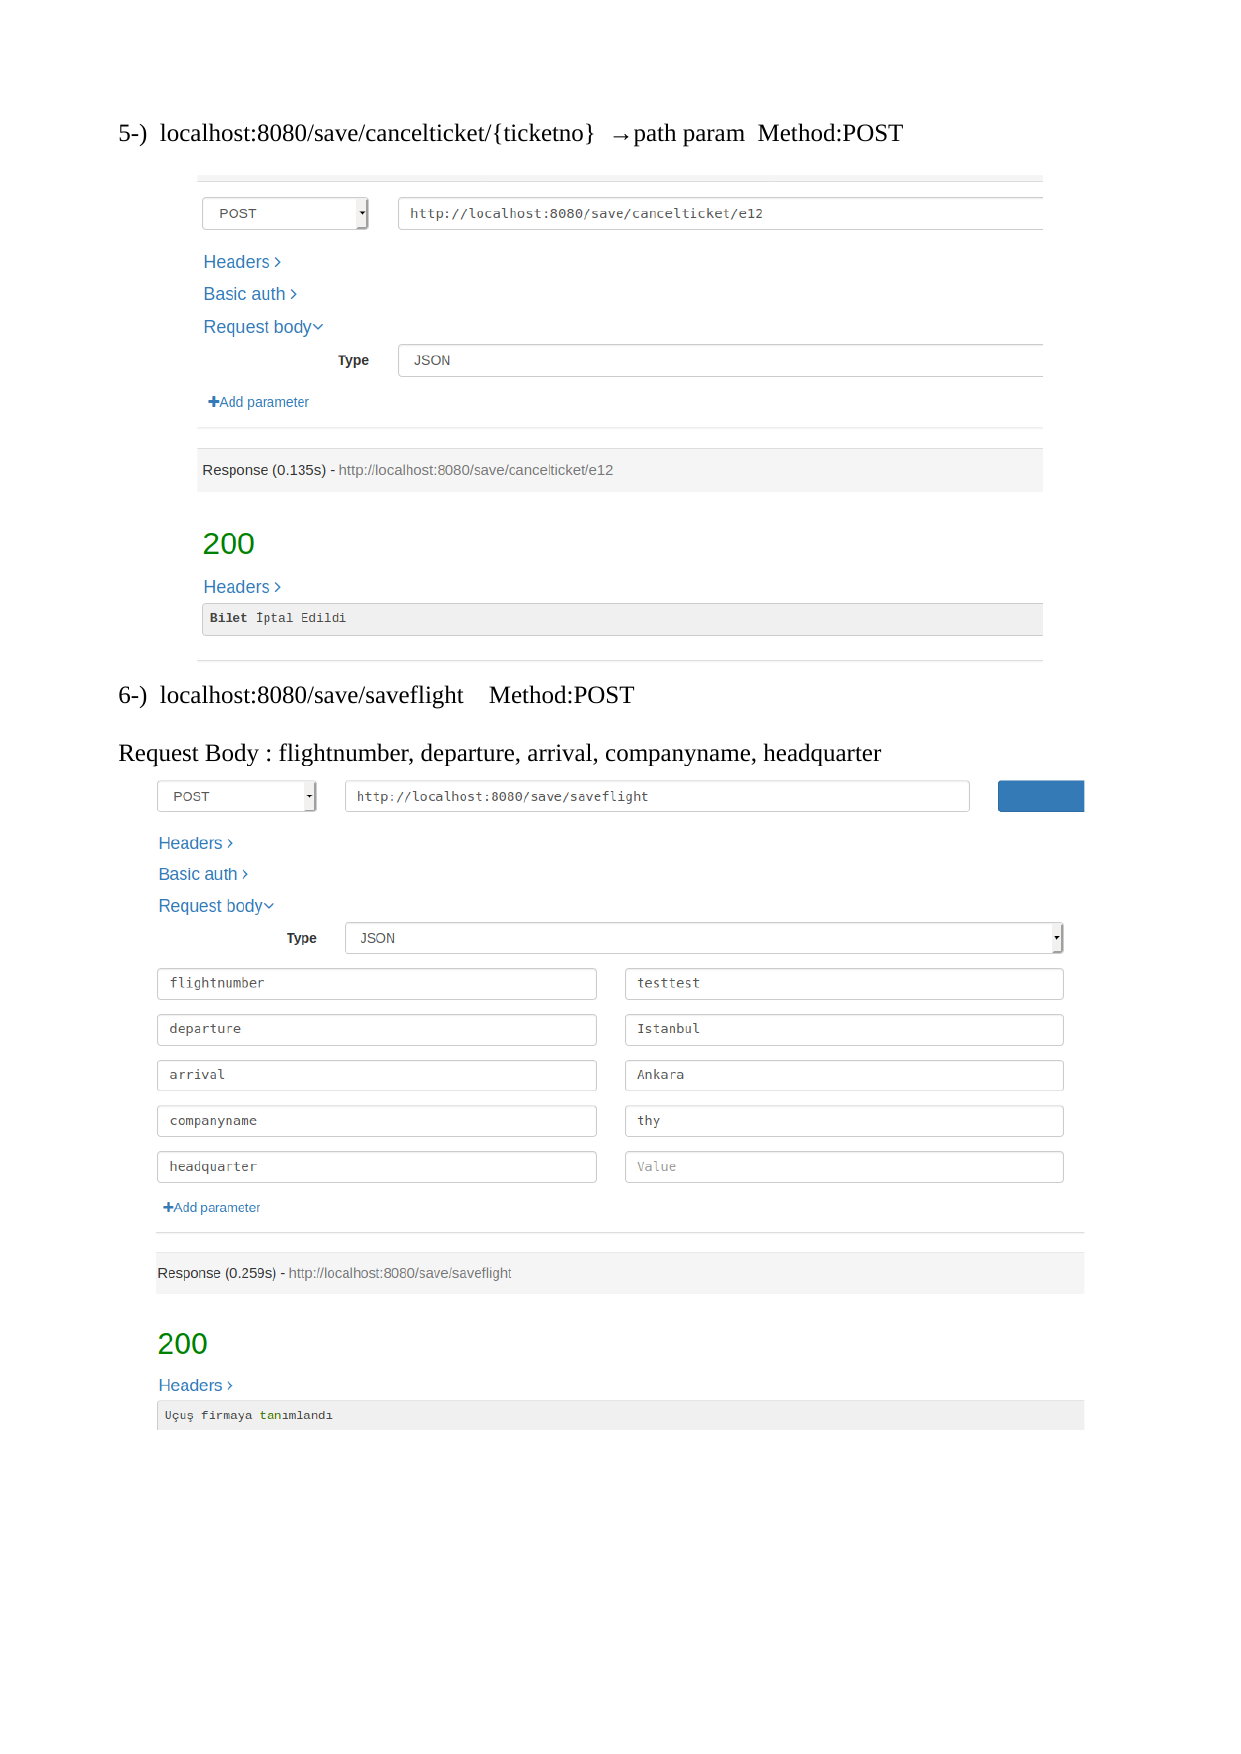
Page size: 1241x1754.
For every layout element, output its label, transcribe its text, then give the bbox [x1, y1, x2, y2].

picture [197, 175, 1043, 681]
text Request Body : flightnumber, departure, arrival, companyname, headquarter [118, 738, 1122, 767]
picture [155, 766, 1085, 1430]
text 6-) localhost:8080/save/saveflight Method:POST [118, 176, 1122, 709]
text 5-) localhost:8080/save/cancelticket/{ticketno} →path param Method:POST [118, 118, 1122, 147]
